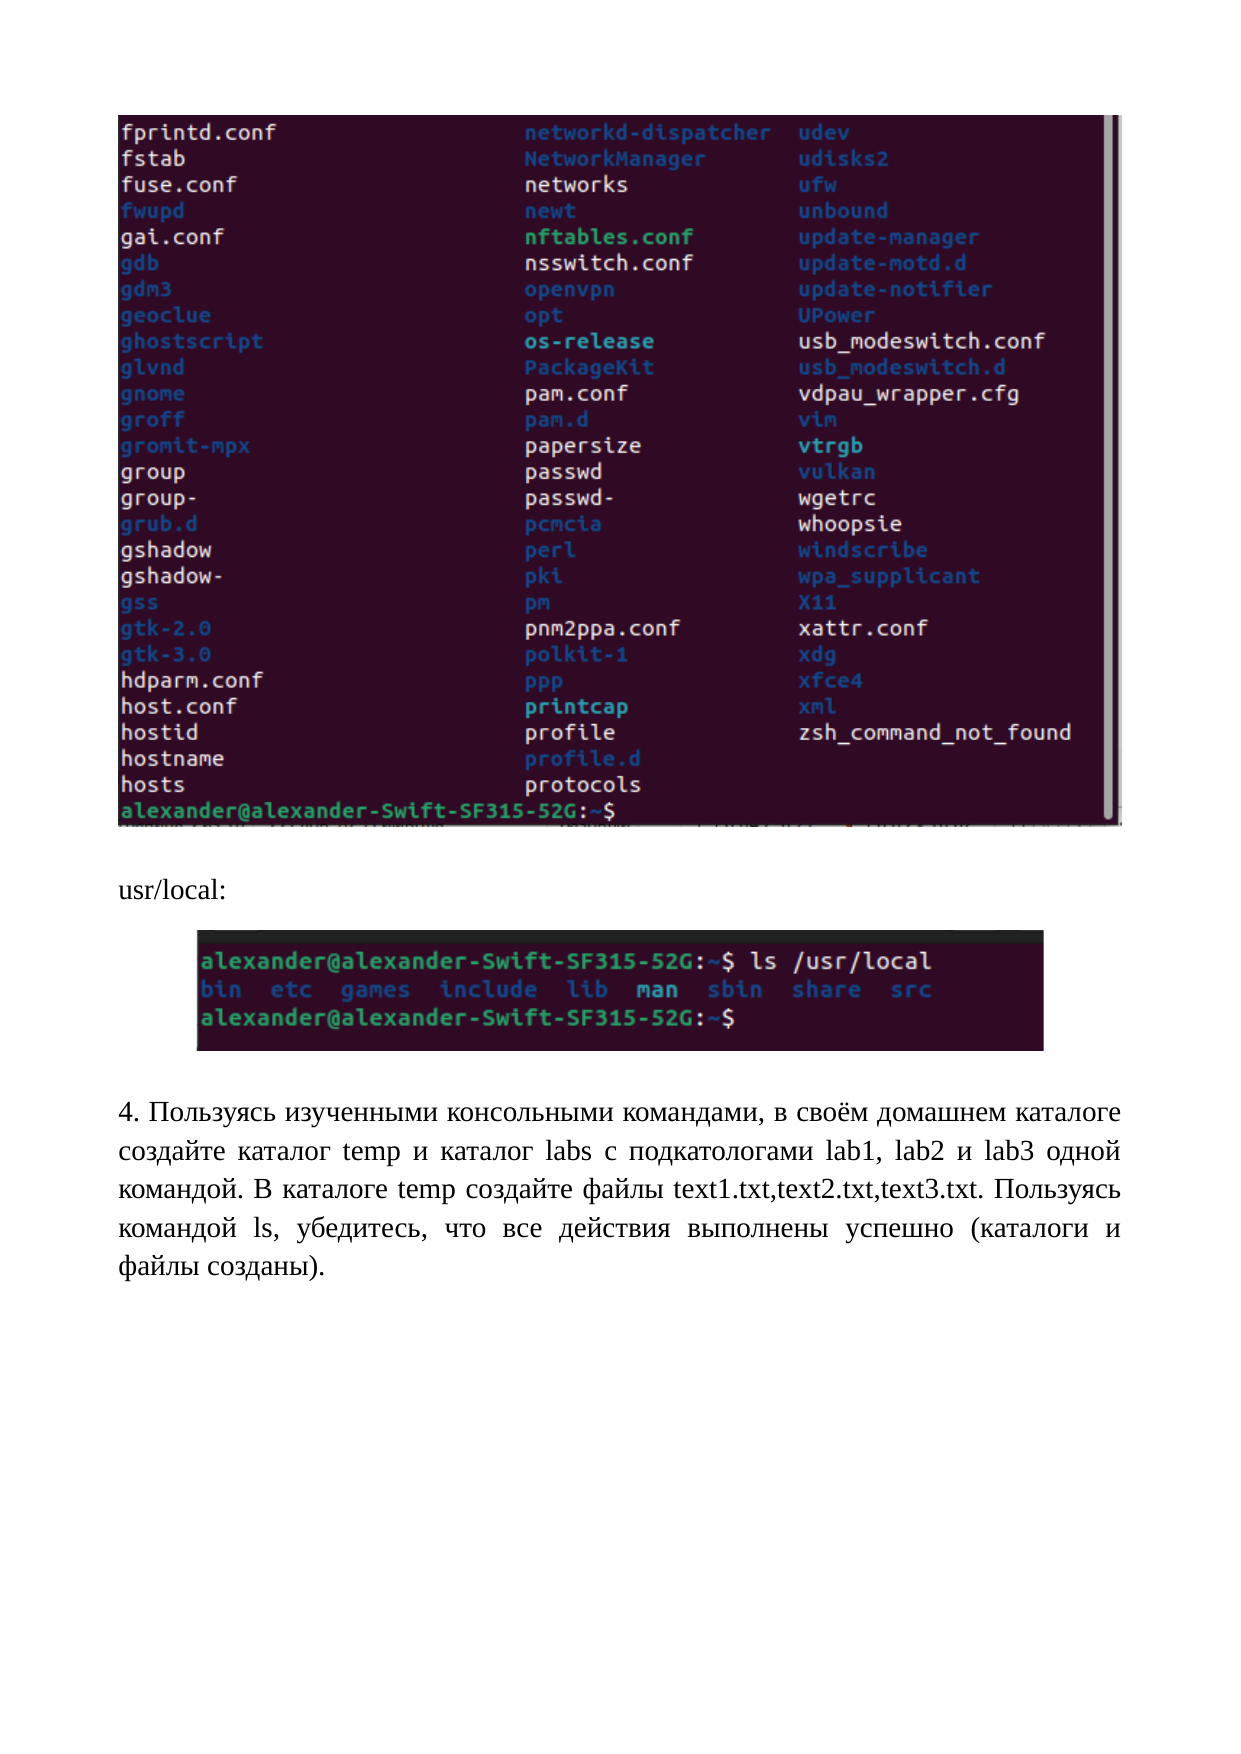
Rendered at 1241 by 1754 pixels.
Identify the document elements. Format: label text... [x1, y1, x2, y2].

text usr/local: [118, 872, 1122, 906]
picture [196, 930, 1044, 1051]
picture [118, 115, 1123, 827]
text 4. Пользуясь изученными консольными командами, в своём домашнем каталоге создайте каталог temp и каталог labs с подкатологами lab1, lab2 и lab3 одной командой. В каталоге temp создайте файлы text1.txt,text2.txt,text3.txt. Пользуясь командой ls, убедитесь, что все действия выполнены успешно (каталоги и файлы созданы). [118, 1094, 1122, 1282]
